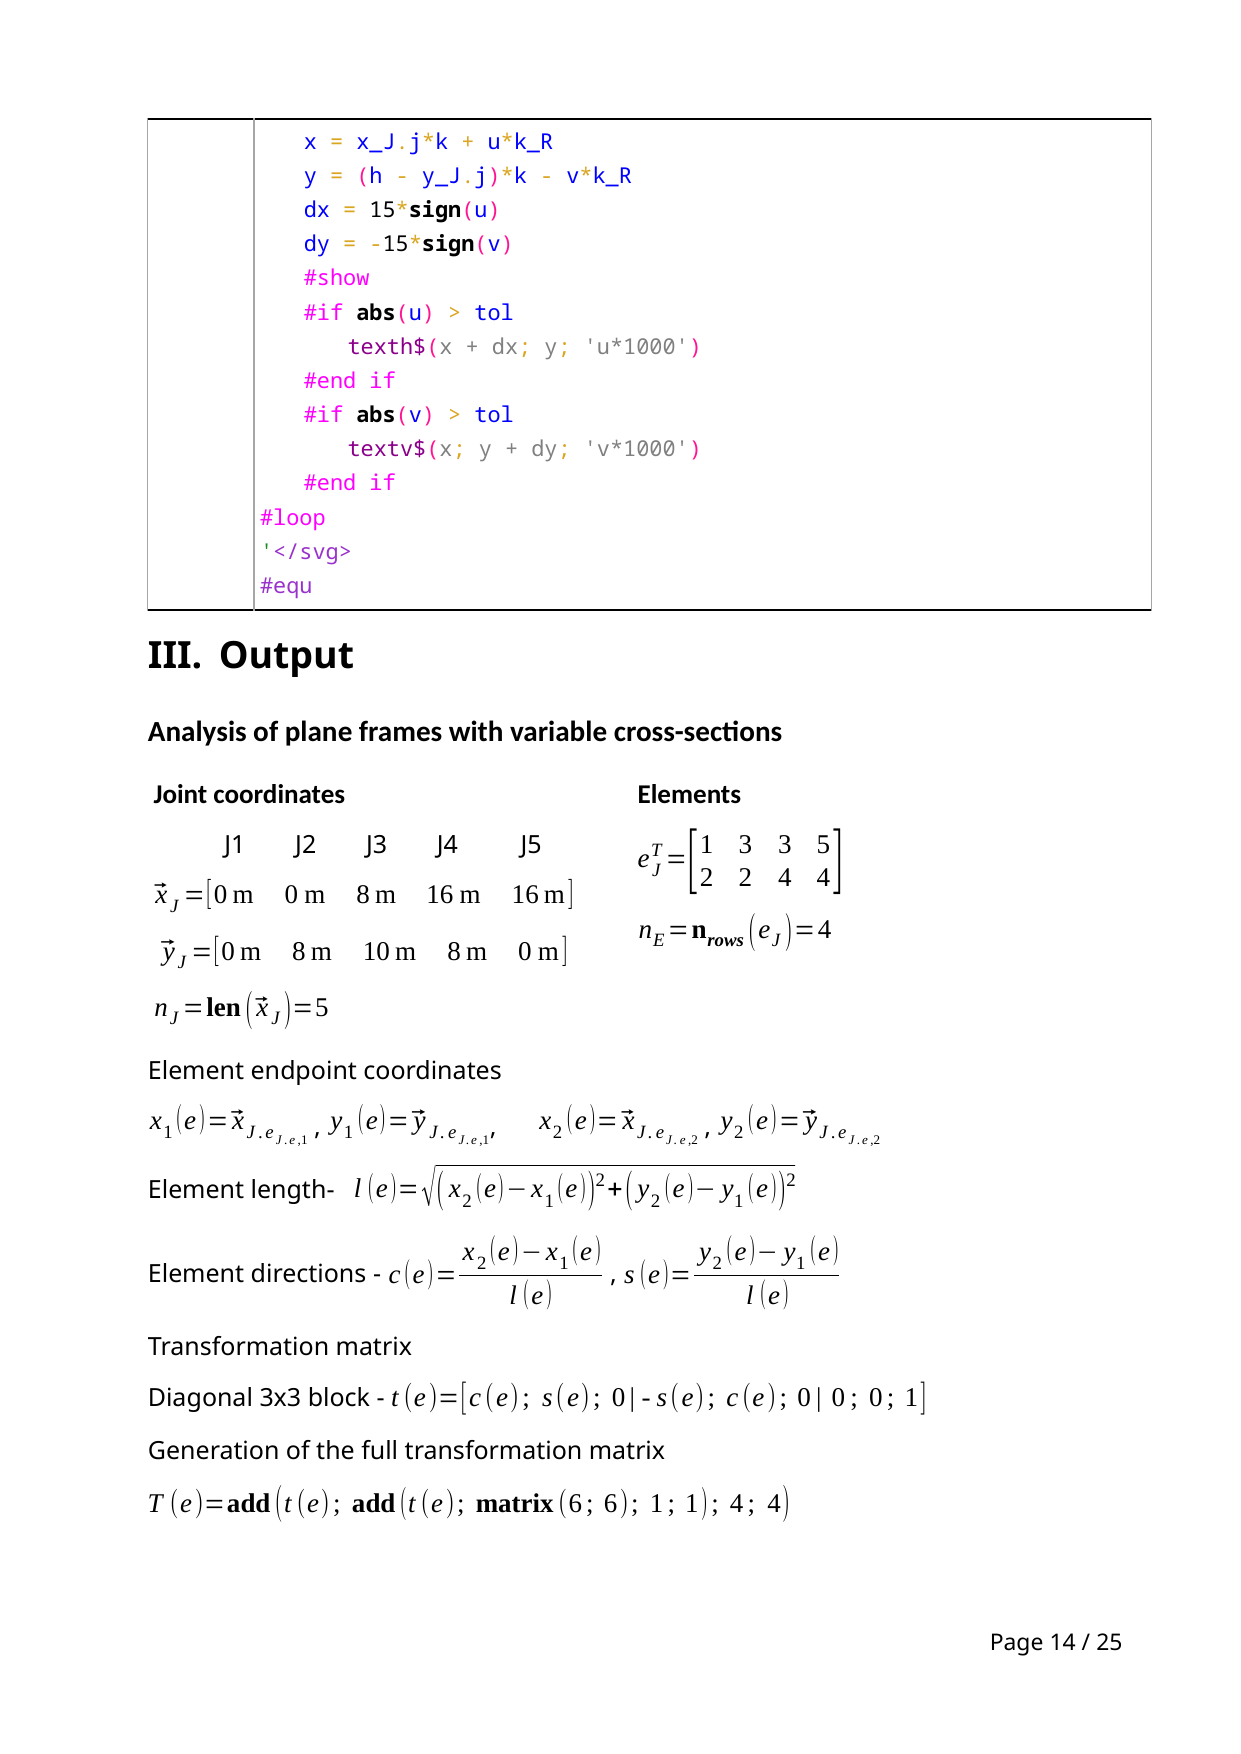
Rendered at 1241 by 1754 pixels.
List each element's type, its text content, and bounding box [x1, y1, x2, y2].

text Analysis of plane frames with variable cross-sections [148, 713, 1122, 748]
table_header Joint coordinates J1 J2 J3 J4 J5 [148, 760, 632, 1047]
text Diagonal 3x3 block - [148, 1380, 1122, 1416]
table_header Elements [632, 760, 1122, 1047]
text , , , [148, 1104, 1122, 1147]
text Element endpoint coordinates [148, 1053, 1122, 1087]
text Transformation matrix [148, 1329, 1122, 1363]
table_header [148, 120, 253, 609]
text Generation of the full transformation matrix [148, 1433, 1122, 1467]
text Element directions - , [148, 1235, 1122, 1312]
subtitle Output [148, 628, 1122, 679]
text Element length- [148, 1164, 1122, 1213]
table_header x = x_J.j*k + u*k_R y = (h - y_J.j)*k - v*k_R dx = 15*sign(u) dy = -15*sign(v) #show #if abs(u) > tol texth$(x + dx; y; 'u*1000') #end if #if abs(v) > tol textv$(x; y + dy; 'v*1000') #end if #loop '</svg> #equ [255, 120, 1151, 609]
